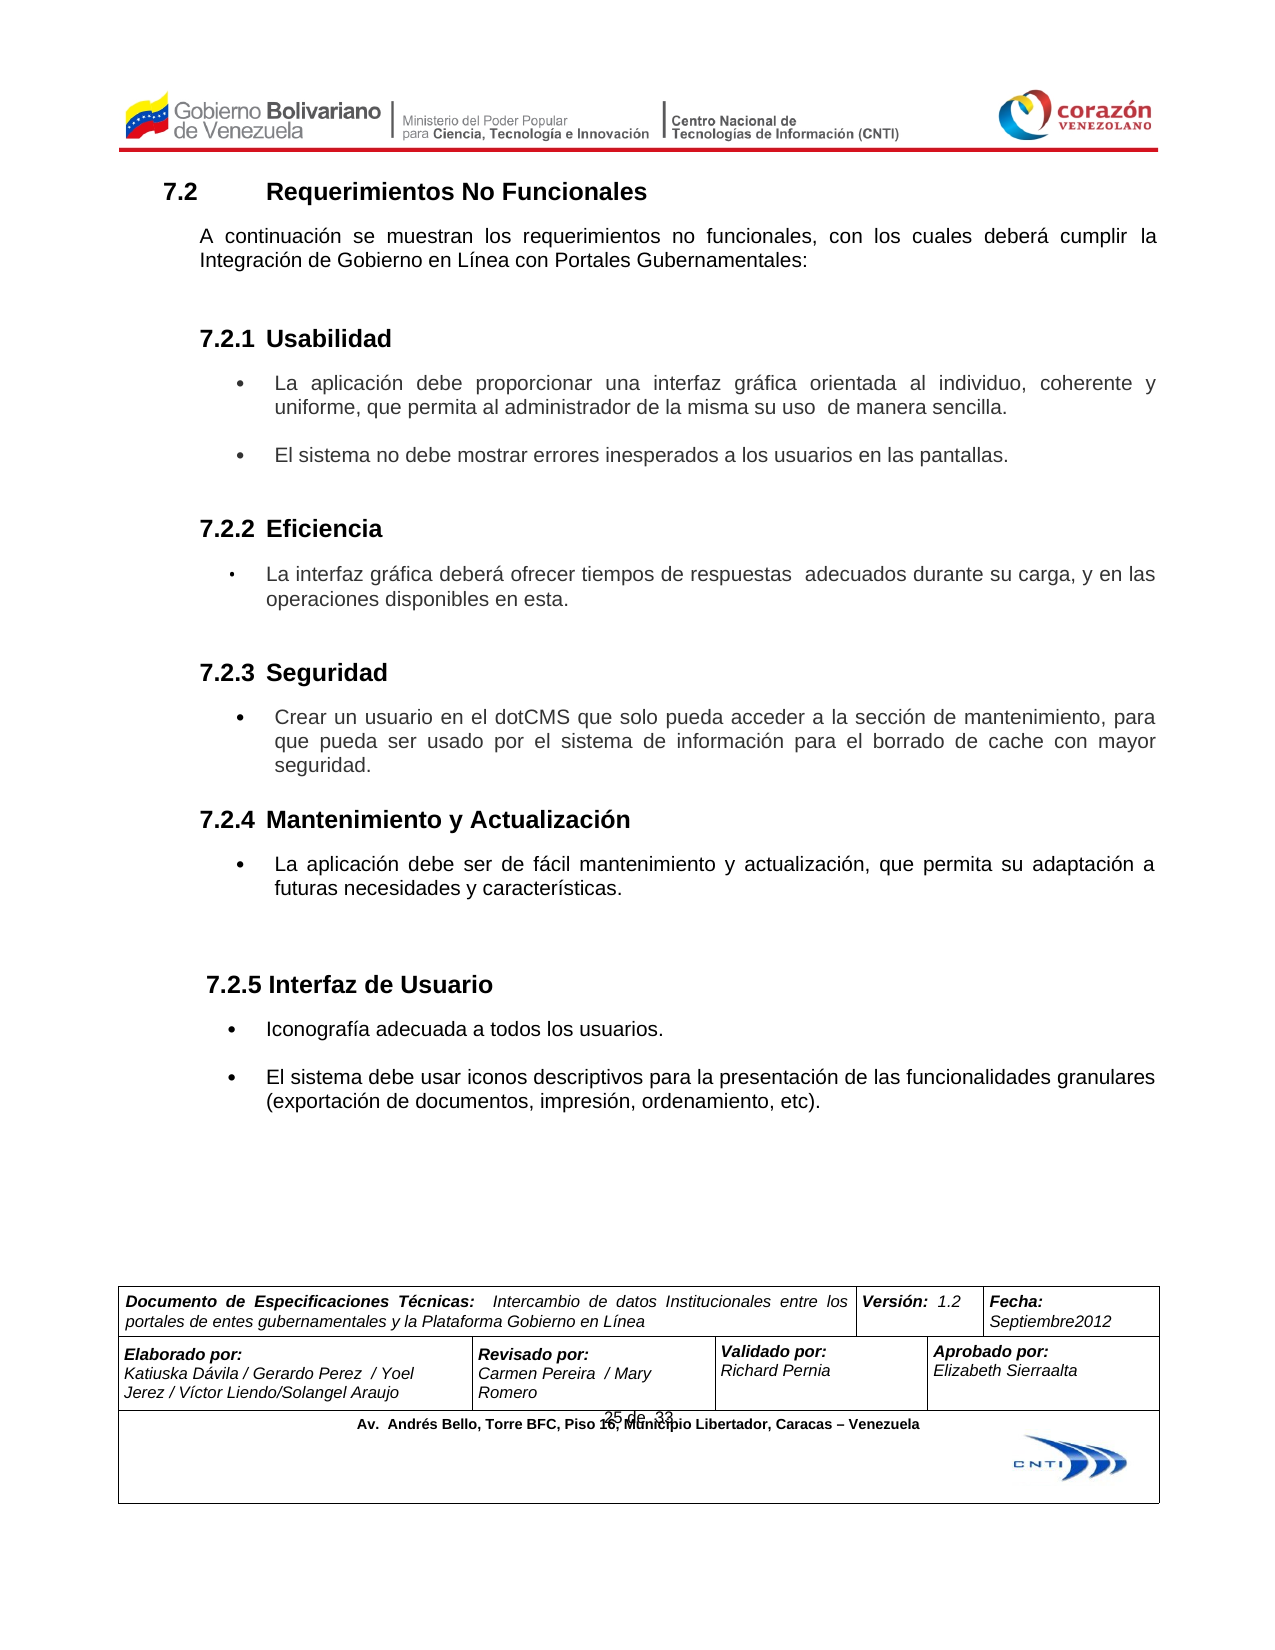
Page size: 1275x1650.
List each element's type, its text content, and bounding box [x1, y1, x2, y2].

list El sistema debe usar iconos descriptivos para la presentación de las funcionalidades granulares (exportación de documentos, impresión, ordenamiento, etc). [228, 1064, 1157, 1112]
list El sistema no debe mostrar errores inesperados a los usuarios en las pantallas. [237, 442, 1157, 466]
picture [999, 1429, 1143, 1486]
text A continuación se muestran los requerimientos no funcionales, con los cuales deberá cumplir la Integración de Gobierno en Línea con Portales Gubernamentales: [199, 223, 1157, 271]
subtitle Seguridad [192, 658, 1157, 687]
list Crear un usuario en el dotCMS que solo pueda acceder a la sección de mantenimiento, para que pueda ser usado por el sistema de información para el borrado de cache con mayor seguridad. [237, 705, 1157, 777]
subtitle Mantenimiento y Actualización [192, 805, 1157, 834]
list Iconografía adecuada a todos los usuarios. [228, 1017, 1157, 1041]
picture [119, 82, 1159, 152]
subtitle 7.2.5 Interfaz de Usuario [192, 970, 1157, 999]
list La interfaz gráfica deberá ofrecer tiempos de respuestas adecuados durante su carga, y en las operaciones disponibles en esta. [228, 561, 1157, 610]
subtitle Eficiencia [192, 514, 1157, 543]
subtitle Usabilidad [192, 324, 1157, 353]
list La aplicación debe proporcionar una interfaz gráfica orientada al individuo, coherente y uniforme, que permita al administrador de la misma su uso de manera sencilla. [237, 371, 1157, 418]
subtitle Requerimientos No Funcionales [156, 177, 1157, 206]
list La aplicación debe ser de fácil mantenimiento y actualización, que permita su adaptación a futuras necesidades y características. [237, 852, 1157, 900]
